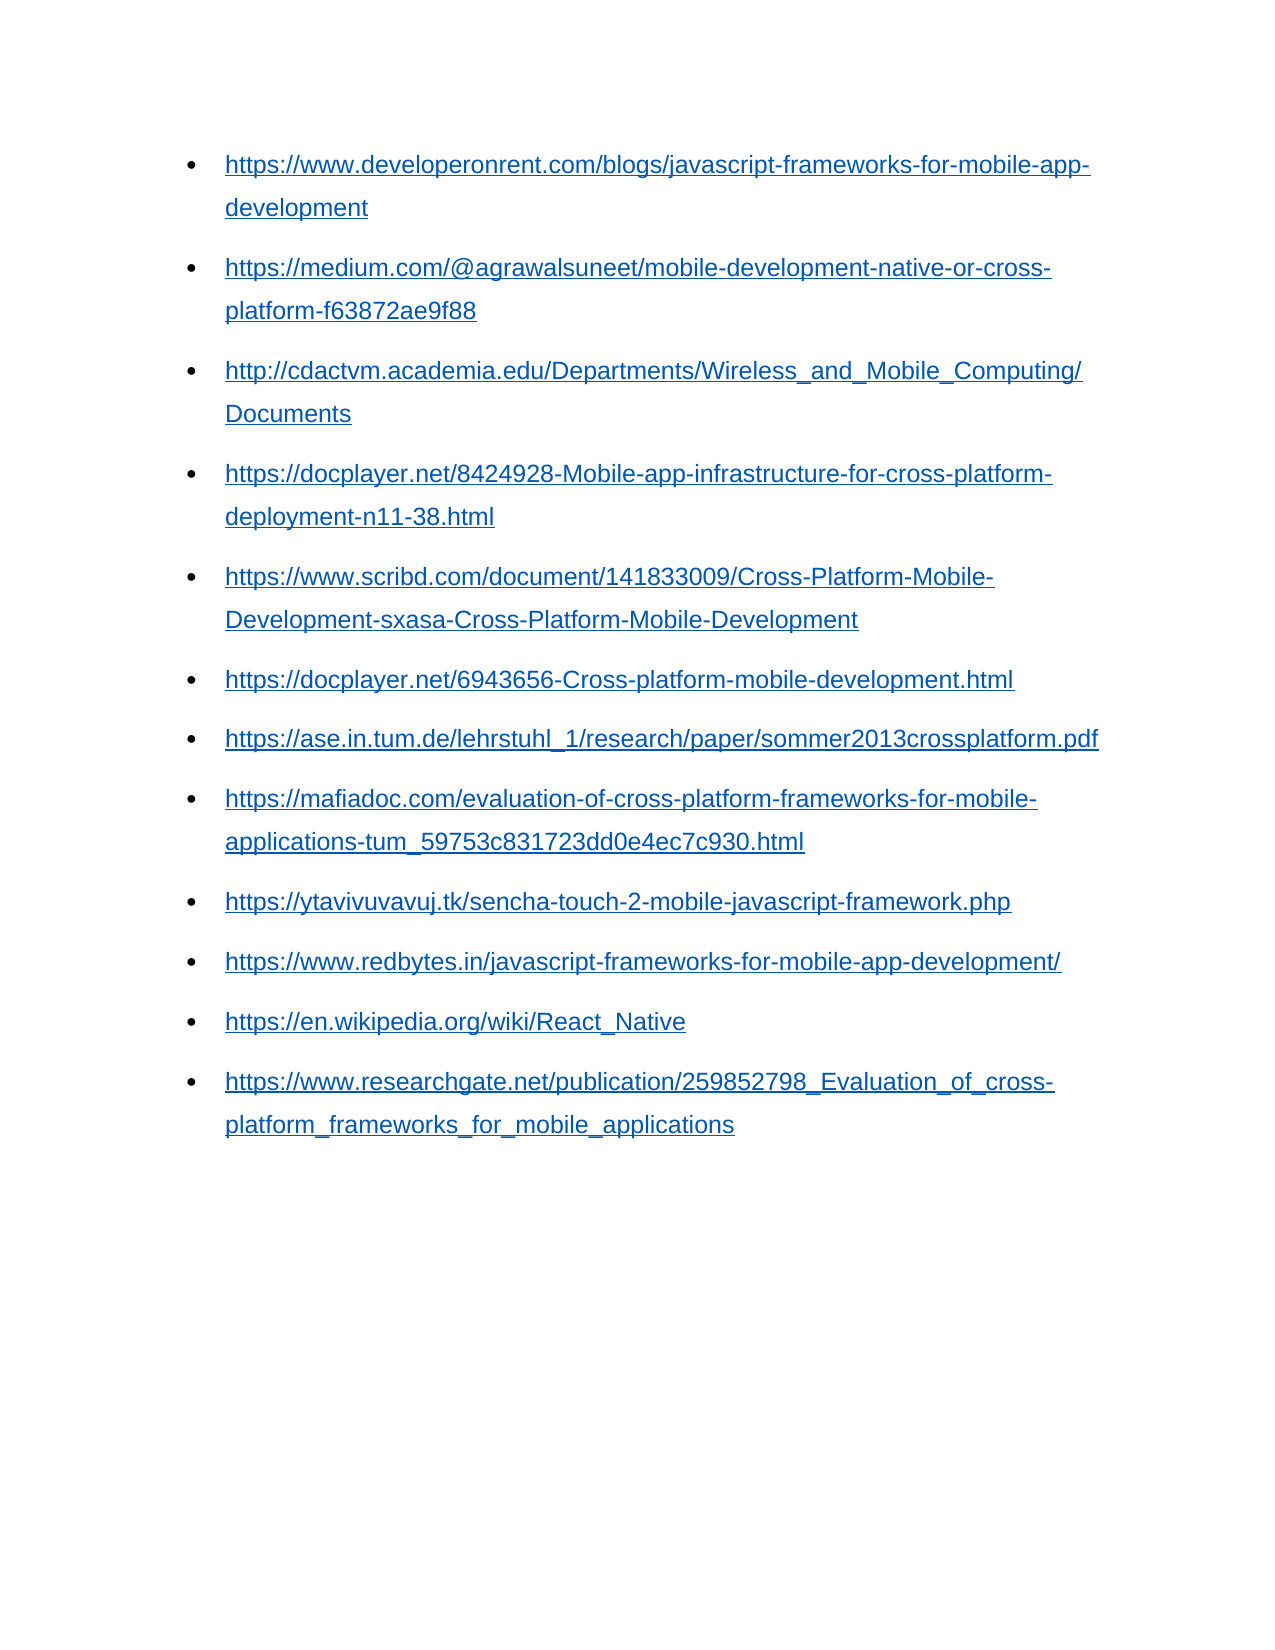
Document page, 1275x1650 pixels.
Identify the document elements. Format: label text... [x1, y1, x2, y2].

list https://www.developeronrent.com/blogs/javascript-frameworks-for-mobile-app-development [187, 150, 1125, 222]
list https://docplayer.net/6943656-Cross-platform-mobile-development.html [187, 664, 1125, 693]
list https://www.scribd.com/document/141833009/Cross-Platform-Mobile-Development-sxasa-Cross-Platform-Mobile-Development [187, 562, 1125, 633]
list https://mafiadoc.com/evaluation-of-cross-platform-frameworks-for-mobile-applications-tum_59753c831723dd0e4ec7c930.html [187, 784, 1125, 856]
list https://medium.com/@agrawalsuneet/mobile-development-native-or-cross-platform-f63872ae9f88 [187, 253, 1125, 325]
list https://ytavivuvavuj.tk/sencha-touch-2-mobile-javascript-framework.php [187, 887, 1125, 916]
list https://ase.in.tum.de/lehrstuhl_1/research/paper/sommer2013crossplatform.pdf [187, 724, 1125, 753]
list http://cdactvm.academia.edu/Departments/Wireless_and_Mobile_Computing/Documents [187, 356, 1125, 428]
list https://www.redbytes.in/javascript-frameworks-for-mobile-app-development/ [187, 947, 1125, 976]
list https://www.researchgate.net/publication/259852798_Evaluation_of_cross-platform_frameworks_for_mobile_applications [187, 1066, 1125, 1138]
list https://en.wikipedia.org/wiki/React_Native [187, 1007, 1125, 1035]
list https://docplayer.net/8424928-Mobile-app-infrastructure-for-cross-platform-deployment-n11-38.html [187, 459, 1125, 531]
